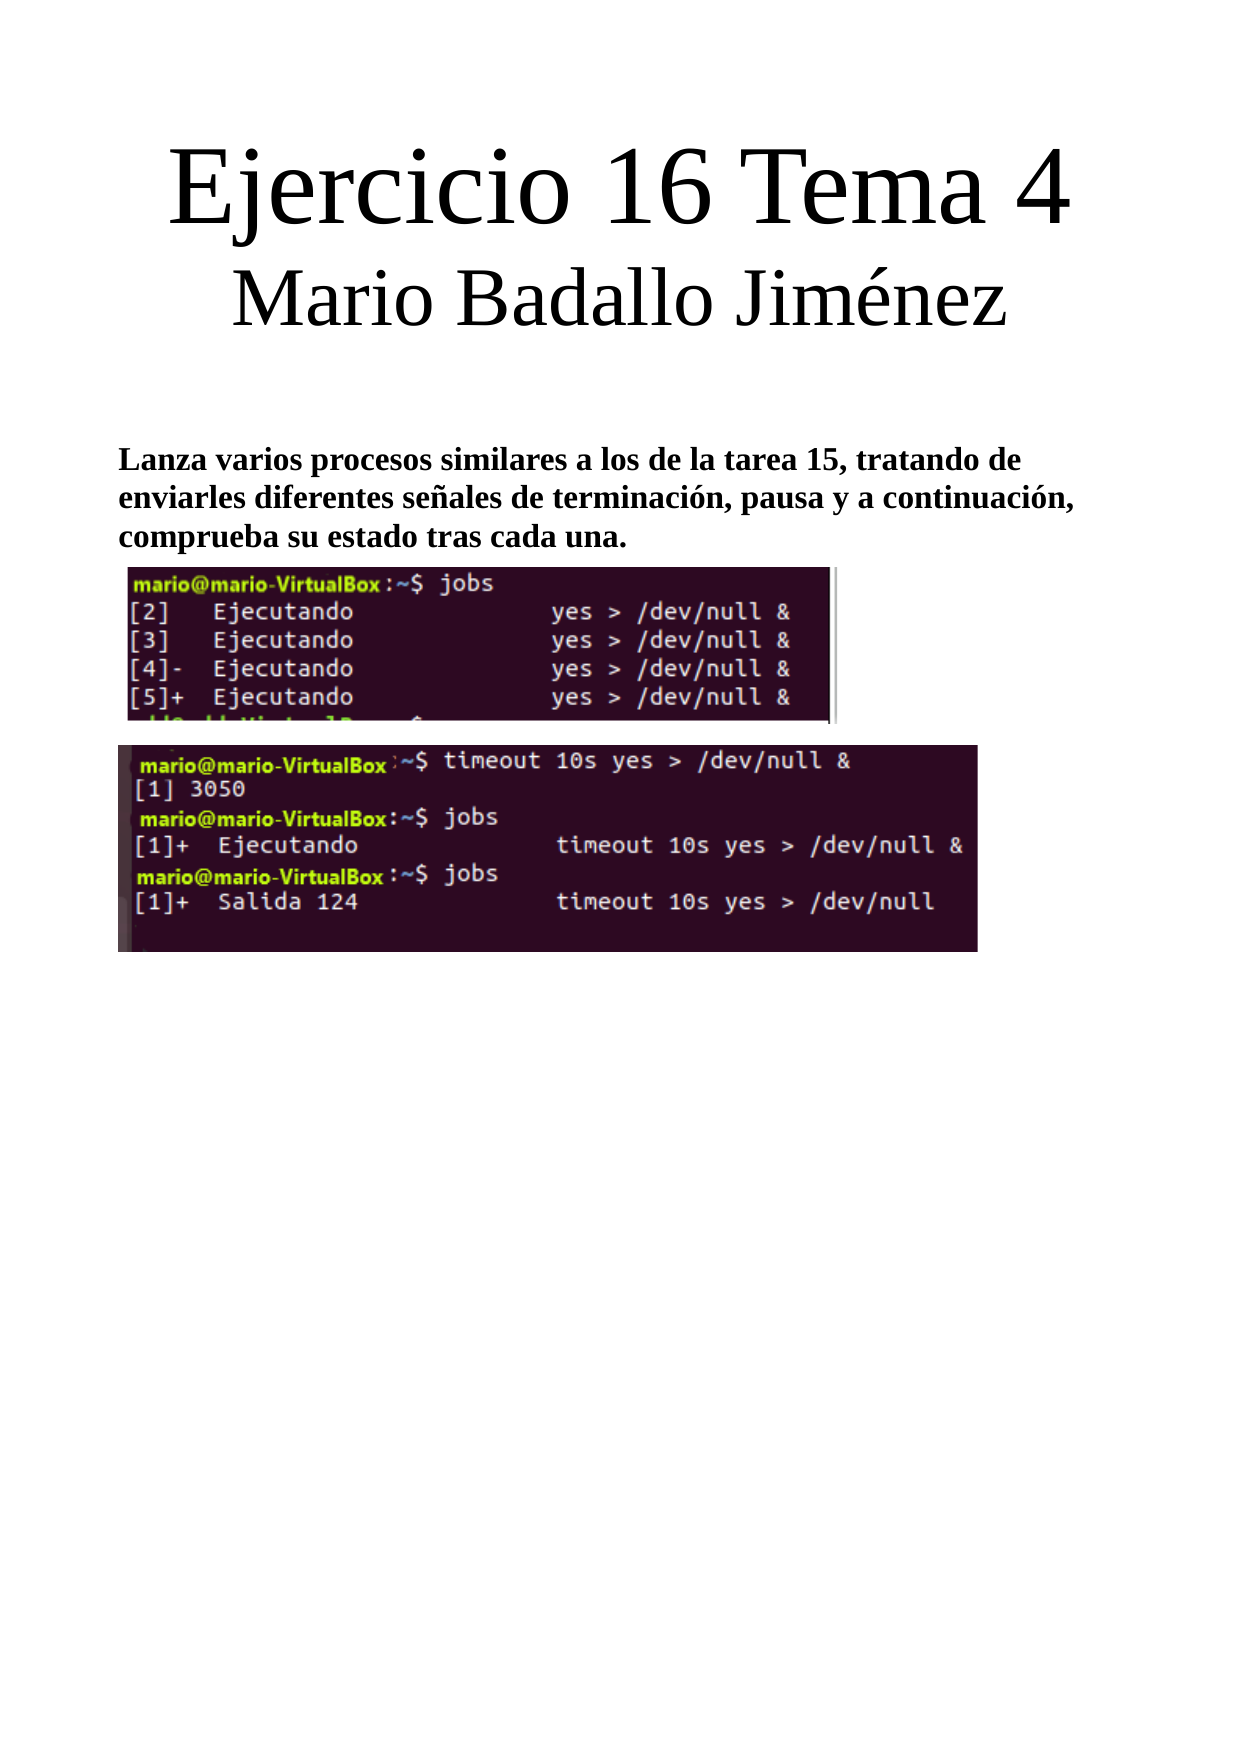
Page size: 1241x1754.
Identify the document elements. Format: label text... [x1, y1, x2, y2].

picture [127, 567, 838, 724]
text Lanza varios procesos similares a los de la tarea 15, tratando de enviarles diferentes señales de terminación, pausa y a continuación, comprueba su estado tras cada una. [118, 439, 1122, 554]
text Mario Badallo Jiménez [118, 247, 1122, 343]
picture [118, 745, 978, 952]
text Ejercicio 16 Tema 4 [118, 118, 1122, 247]
